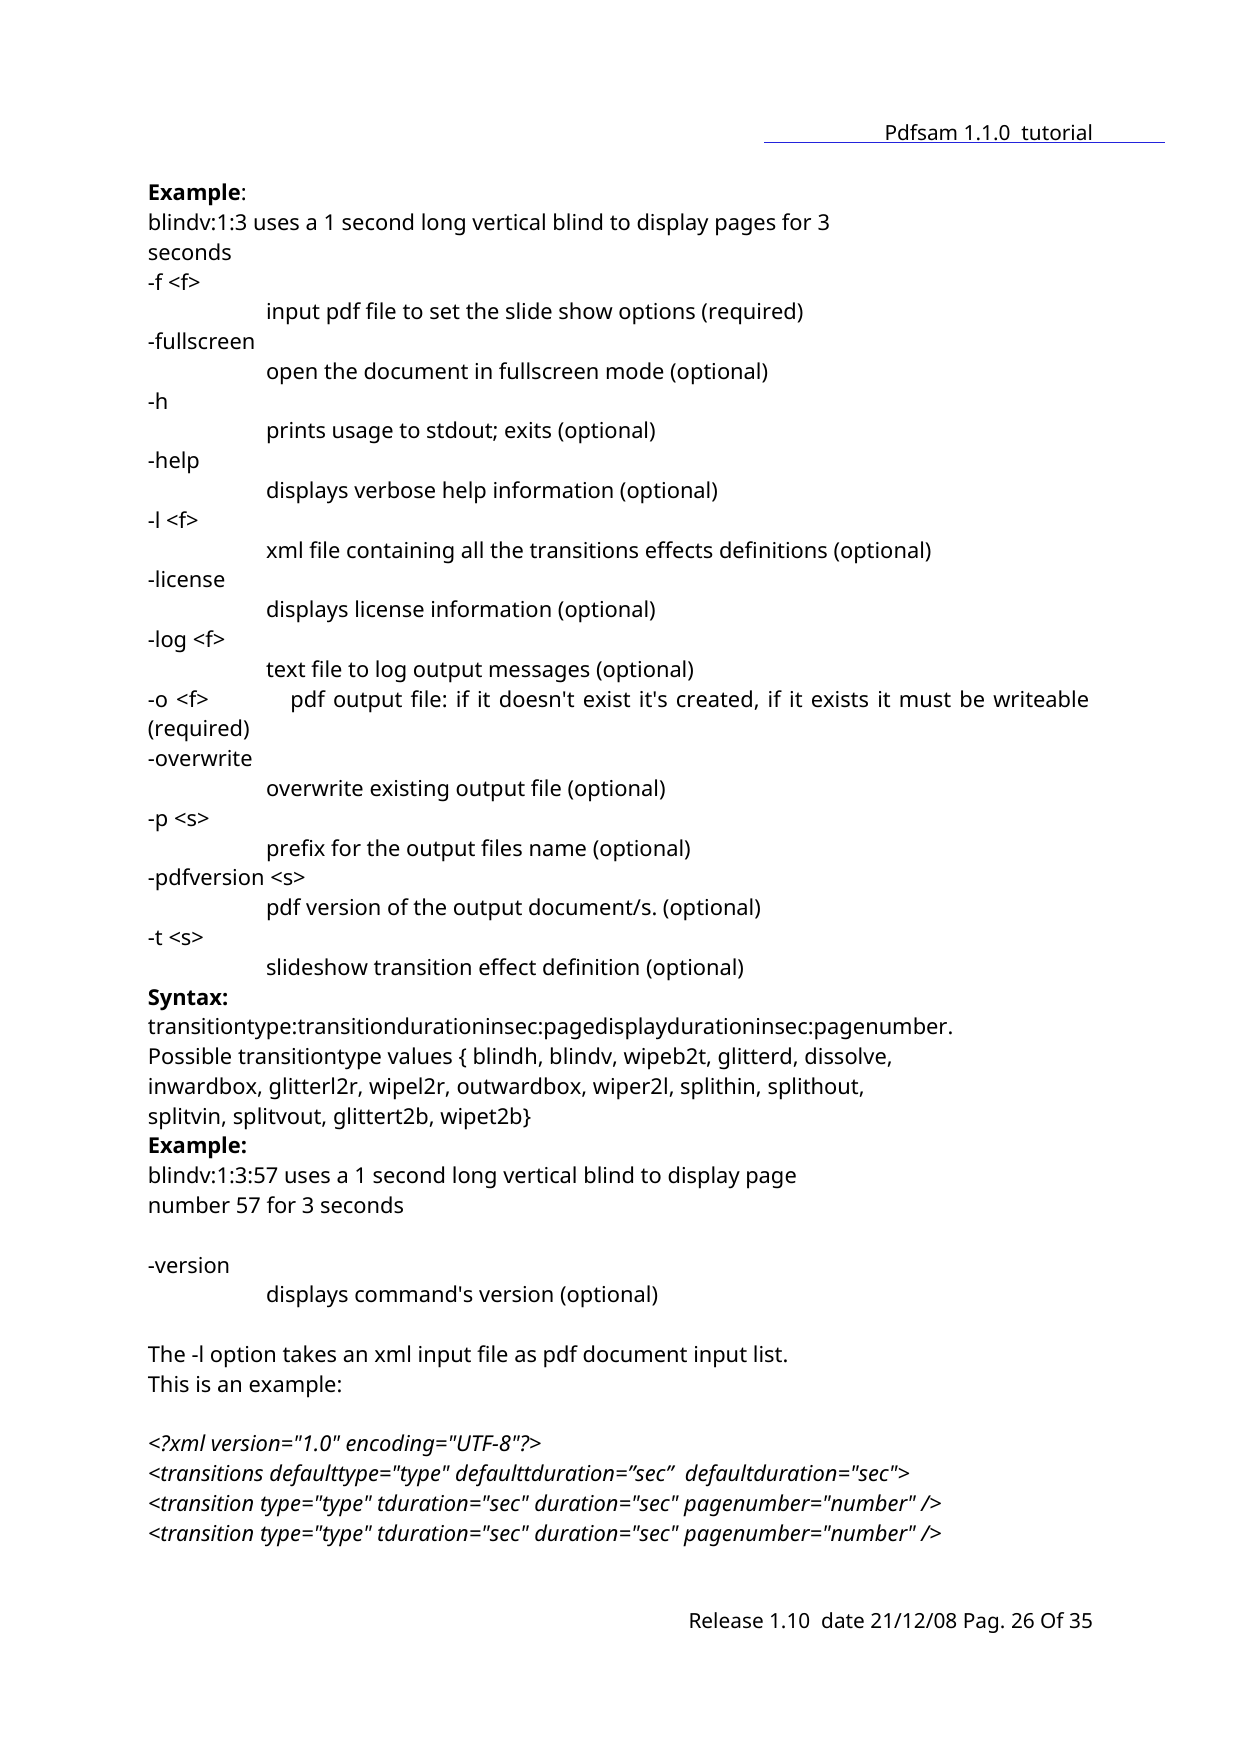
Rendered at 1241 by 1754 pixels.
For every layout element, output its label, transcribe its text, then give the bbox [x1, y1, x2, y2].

text Example: [148, 1130, 1093, 1160]
text prints usage to stdout; exits (optional) [148, 415, 1093, 445]
text -h [148, 386, 1093, 415]
text <transition type="type" tduration="sec" duration="sec" pagenumber="number" /> [148, 1518, 1093, 1547]
text -p <s> [148, 803, 1093, 832]
text input pdf file to set the slide show options (required) [148, 296, 1093, 326]
text -log <f> [148, 624, 1093, 654]
text -fullscreen [148, 326, 1093, 356]
text displays command's version (optional) [148, 1279, 1093, 1309]
text <transition type="type" tduration="sec" duration="sec" pagenumber="number" /> [148, 1488, 1093, 1518]
text Example: [148, 177, 1093, 207]
text blindv:1:3 uses a 1 second long vertical blind to display pages for 3 [148, 207, 1093, 237]
text This is an example: [148, 1369, 1093, 1398]
text <?xml version="1.0" encoding="UTF-8"?> [148, 1428, 1093, 1458]
text -help [148, 445, 1093, 475]
text -f <f> [148, 266, 1093, 296]
text inwardbox, glitterl2r, wipel2r, outwardbox, wiper2l, splithin, splithout, [148, 1071, 1093, 1101]
text Possible transitiontype values { blindh, blindv, wipeb2t, glitterd, dissolve, [148, 1041, 1093, 1071]
text overwrite existing output file (optional) [148, 773, 1093, 803]
text displays license information (optional) [148, 594, 1093, 624]
text -version [148, 1249, 1093, 1279]
text -license [148, 564, 1093, 594]
text Syntax: [148, 981, 1093, 1011]
text splitvin, splitvout, glittert2b, wipet2b} [148, 1101, 1093, 1130]
text -pdfversion <s> [148, 862, 1093, 892]
text transitiontype:transitiondurationinsec:pagedisplaydurationinsec:pagenumber. [148, 1011, 1093, 1041]
text displays verbose help information (optional) [148, 475, 1093, 505]
text number 57 for 3 seconds [148, 1190, 1093, 1220]
text open the document in fullscreen mode (optional) [148, 356, 1093, 386]
text prefix for the output files name (optional) [148, 832, 1093, 862]
text <transitions defaulttype="type" defaulttduration=”sec” defaultduration="sec"> [148, 1458, 1093, 1488]
text -o <f> pdf output file: if it doesn't exist it's created, if it exists it must be writeable (required) [148, 683, 1093, 743]
text seconds [148, 237, 1093, 266]
text The -l option takes an xml input file as pdf document input list. [148, 1339, 1093, 1369]
text -overwrite [148, 743, 1093, 773]
text -l <f> [148, 505, 1093, 534]
text blindv:1:3:57 uses a 1 second long vertical blind to display page [148, 1160, 1093, 1190]
text pdf version of the output document/s. (optional) [148, 892, 1093, 922]
text xml file containing all the transitions effects definitions (optional) [148, 534, 1093, 564]
text text file to log output messages (optional) [148, 654, 1093, 683]
text slideshow transition effect definition (optional) [148, 952, 1093, 981]
text -t <s> [148, 922, 1093, 952]
